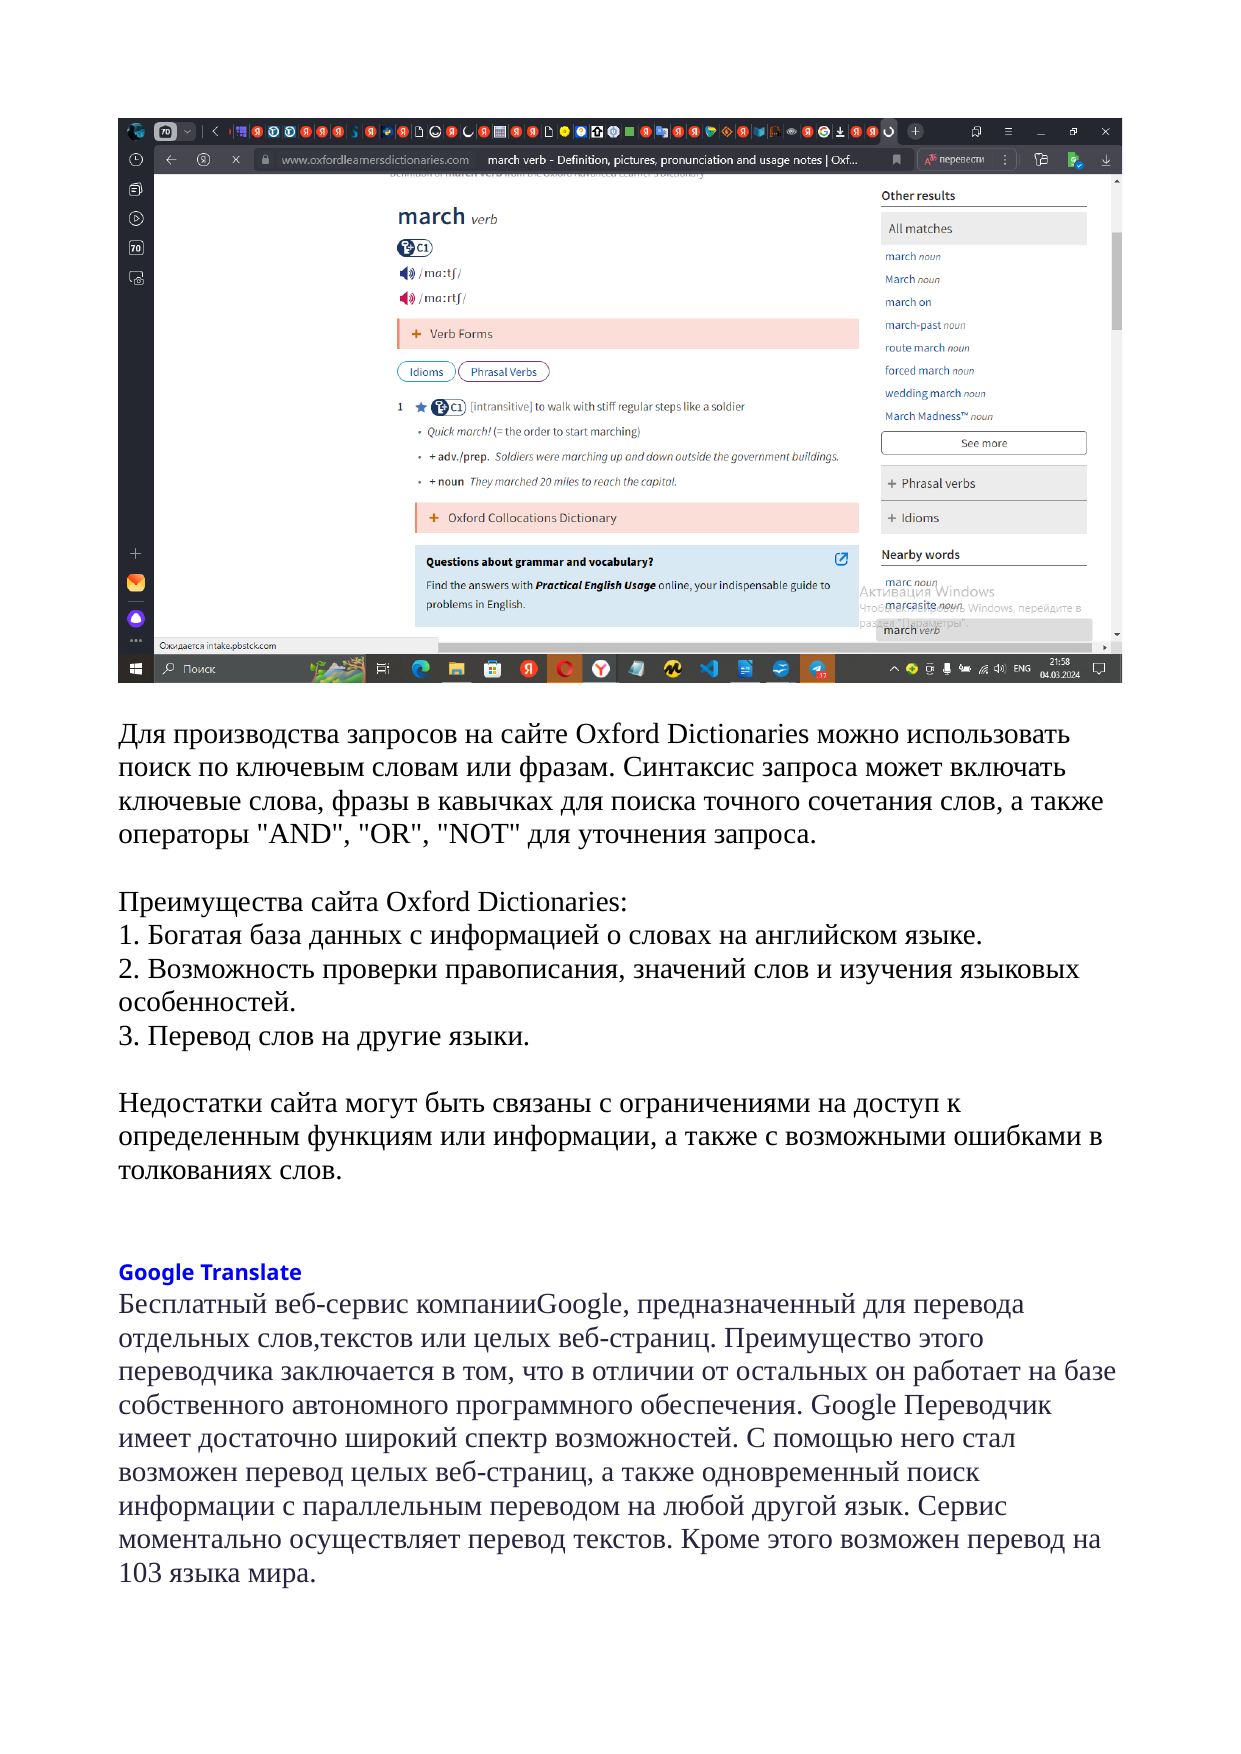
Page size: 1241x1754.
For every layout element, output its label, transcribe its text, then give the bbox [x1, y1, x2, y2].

text Преимущества сайта Oxford Dictionaries: [118, 884, 1122, 917]
text Бесплатный веб-сервис компанииGoogle, предназначенный для перевода отдельных слов,текстов или целых веб-страниц. Преимущество этого переводчика заключается в том, что в отличии от остальных он работает на базе собственного автономного программного обеспечения. Google Переводчик имеет достаточно широкий спектр возможностей. С помощью него стал возможен перевод целых веб-страниц, а также одновременный поиск информации с параллельным переводом на любой другой язык. Сервис моментально осуществляет перевод текстов. Кроме этого возможен перевод на 103 языка мира. [118, 1286, 1122, 1588]
text Google Translate [118, 1253, 1122, 1286]
text 1. Богатая база данных с информацией о словах на английском языке. [118, 917, 1122, 951]
text Для производства запросов на сайте Oxford Dictionaries можно использовать поиск по ключевым словам или фразам. Синтаксис запроса может включать ключевые слова, фразы в кавычках для поиска точного сочетания слов, а также операторы "AND", "OR", "NOT" для уточнения запроса. [118, 716, 1122, 850]
text 3. Перевод слов на другие языки. [118, 1018, 1122, 1051]
picture [118, 118, 1123, 683]
text Недостатки сайта могут быть связаны с ограничениями на доступ к определенным функциям или информации, а также с возможными ошибками в толкованиях слов. [118, 1085, 1122, 1186]
text 2. Возможность проверки правописания, значений слов и изучения языковых особенностей. [118, 951, 1122, 1018]
